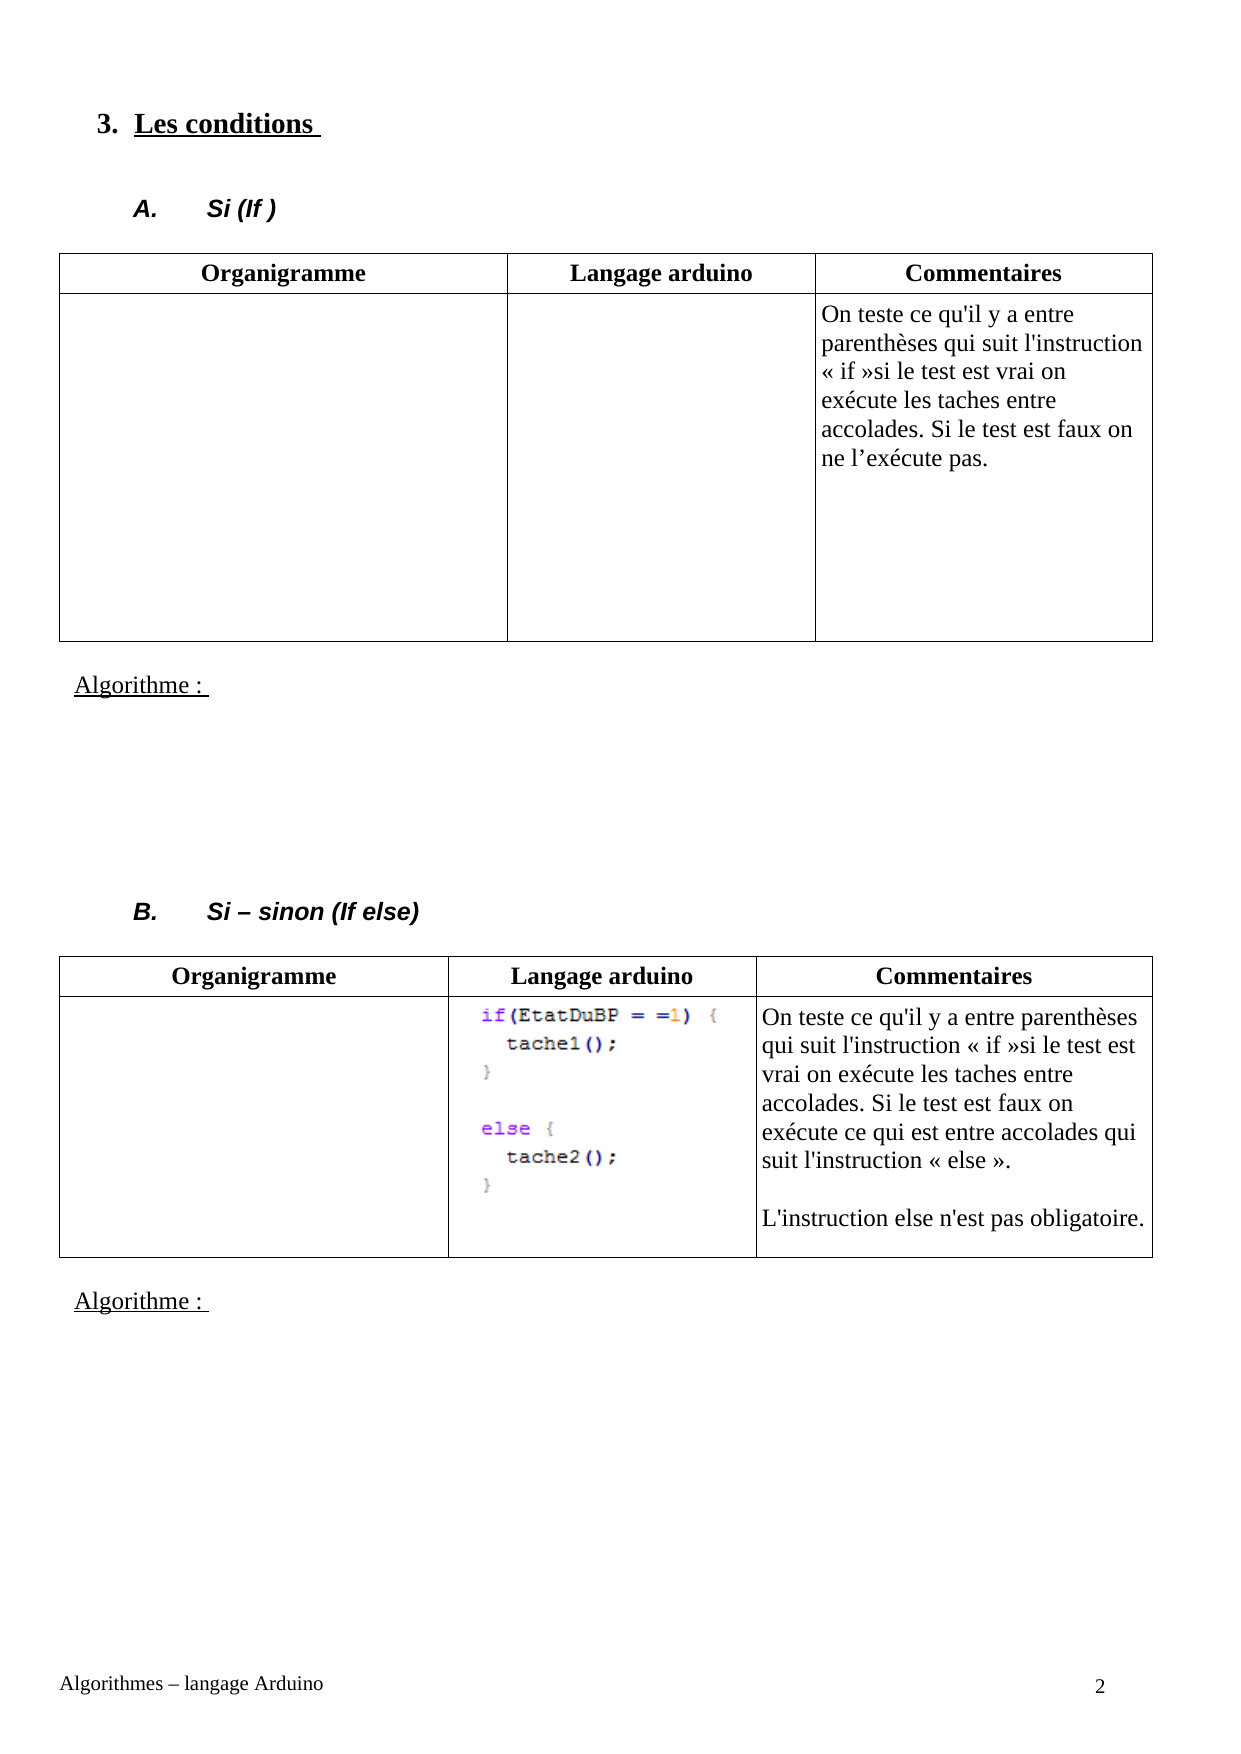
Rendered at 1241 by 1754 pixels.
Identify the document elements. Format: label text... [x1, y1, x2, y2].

table_header Langage arduino [508, 254, 815, 293]
table_header Organigramme [60, 254, 507, 293]
table_header Commentaires [757, 957, 1152, 996]
subtitle Si – sinon (If else) [133, 897, 1181, 925]
table_header Langage arduino [449, 957, 756, 996]
table_header Organigramme [60, 957, 448, 996]
picture [467, 1001, 737, 1204]
table_header Commentaires [816, 254, 1152, 293]
table_cell [449, 997, 756, 1257]
table_cell [60, 997, 448, 1257]
text Algorithme : [74, 1286, 1181, 1315]
table_cell [60, 294, 507, 641]
list Les conditions [97, 106, 1181, 140]
table_cell [508, 294, 815, 641]
table_cell On teste ce qu'il y a entre parenthèses qui suit l'instruction « if »si le test est vrai on exécute les taches entre accolades. Si le test est faux on ne l’exécute pas. [816, 294, 1152, 641]
table_cell On teste ce qu'il y a entre parenthèses qui suit l'instruction « if »si le test est vrai on exécute les taches entre accolades. Si le test est faux on exécute ce qui est entre accolades qui suit l'instruction « else ». L'instruction else n'est pas obligatoire. [757, 997, 1152, 1257]
text Algorithme : [74, 670, 1181, 699]
subtitle Si (If ) [133, 194, 1181, 222]
